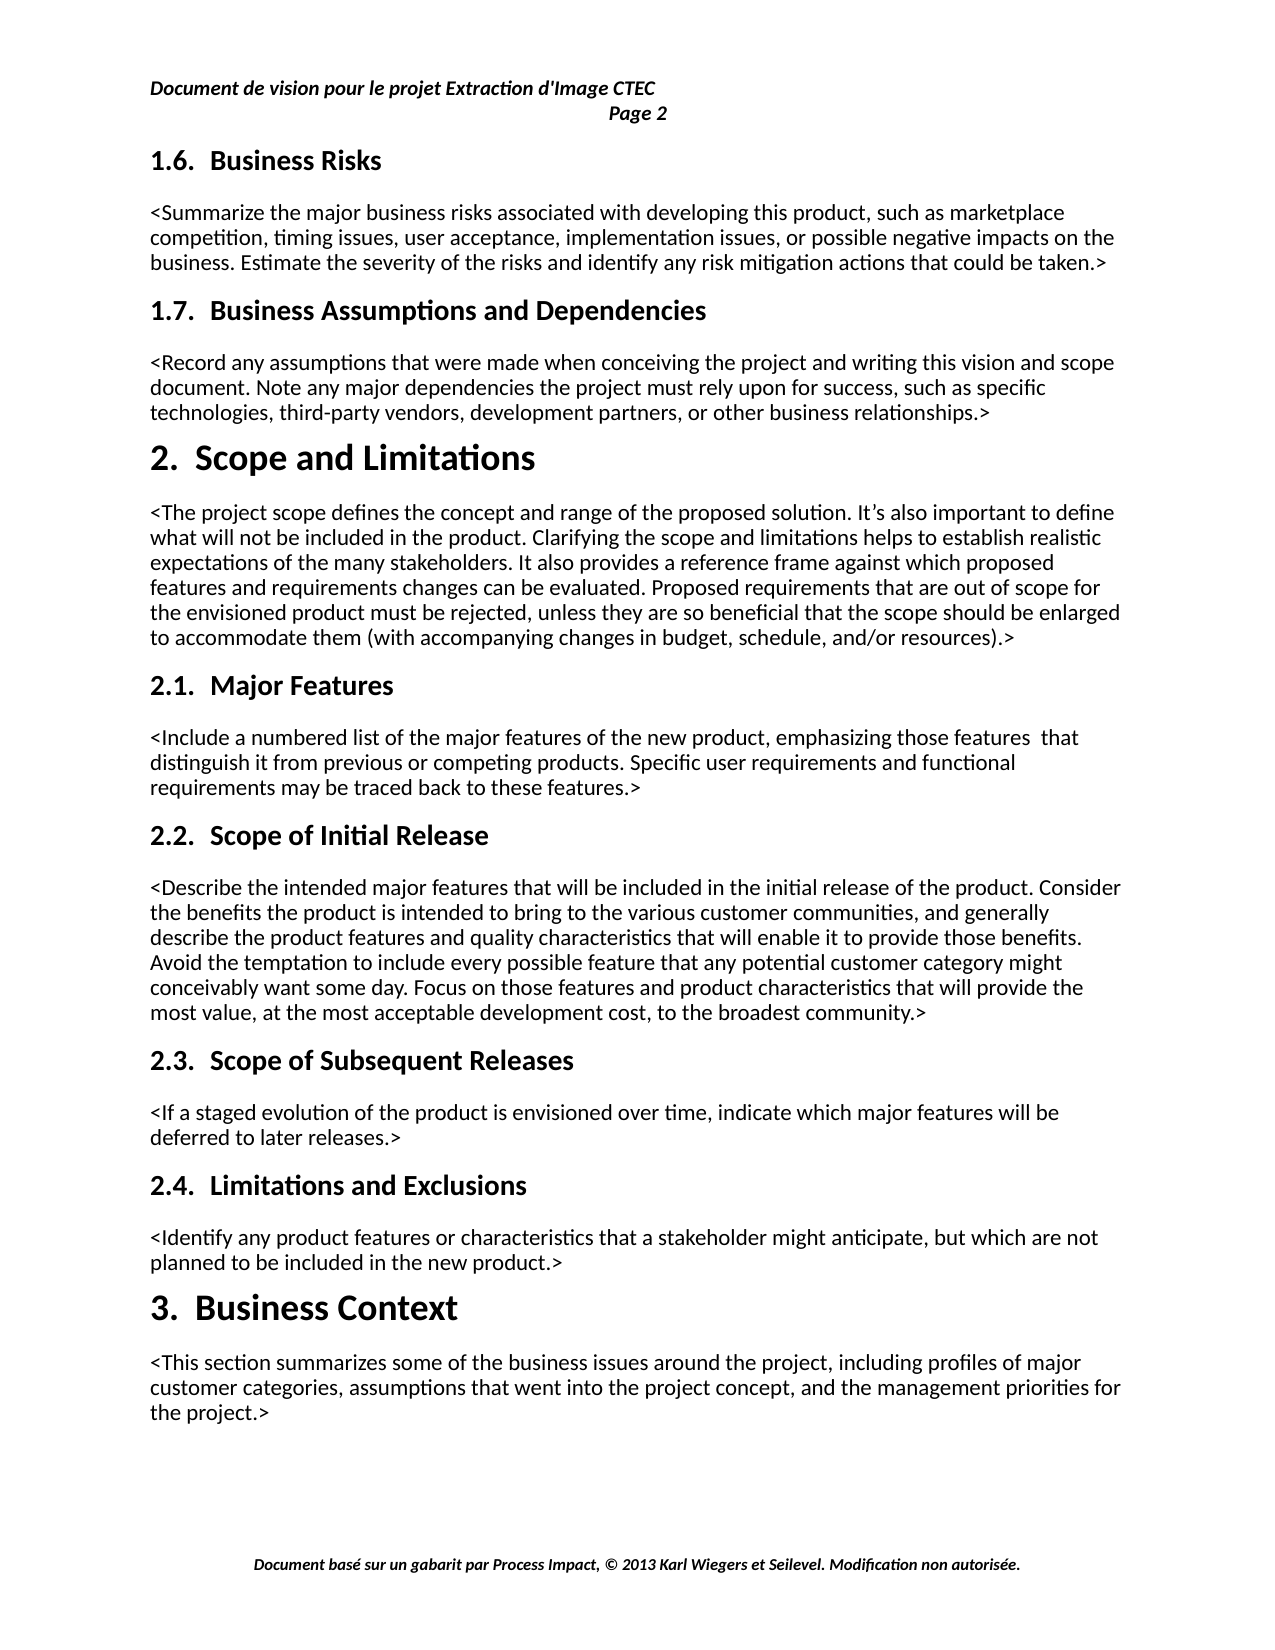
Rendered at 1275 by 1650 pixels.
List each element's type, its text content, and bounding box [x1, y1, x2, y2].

subtitle Business Context [150, 1300, 1125, 1325]
subtitle Limitations and Exclusions [150, 1175, 1125, 1200]
text <If a staged evolution of the product is envisioned over time, indicate which major features will be deferred to later releases.> [150, 1100, 1125, 1150]
text <This section summarizes some of the business issues around the project, including profiles of major customer categories, assumptions that went into the project concept, and the management priorities for the project.> [150, 1350, 1125, 1425]
subtitle Major Features [150, 675, 1125, 700]
subtitle Business Risks [150, 150, 1125, 175]
subtitle Business Assumptions and Dependencies [150, 300, 1125, 325]
text <Include a numbered list of the major features of the new product, emphasizing those features that distinguish it from previous or competing products. Specific user requirements and functional requirements may be traced back to these features.> [150, 725, 1125, 800]
text <The project scope defines the concept and range of the proposed solution. It’s also important to define what will not be included in the product. Clarifying the scope and limitations helps to establish realistic expectations of the many stakeholders. It also provides a reference frame against which proposed features and requirements changes can be evaluated. Proposed requirements that are out of scope for the envisioned product must be rejected, unless they are so beneficial that the scope should be enlarged to accommodate them (with accompanying changes in budget, schedule, and/or resources).> [150, 500, 1125, 650]
text <Summarize the major business risks associated with developing this product, such as marketplace competition, timing issues, user acceptance, implementation issues, or possible negative impacts on the business. Estimate the severity of the risks and identify any risk mitigation actions that could be taken.> [150, 200, 1125, 275]
subtitle Scope and Limitations [150, 450, 1125, 475]
text <Record any assumptions that were made when conceiving the project and writing this vision and scope document. Note any major dependencies the project must rely upon for success, such as specific technologies, third-party vendors, development partners, or other business relationships.> [150, 350, 1125, 425]
subtitle Scope of Initial Release [150, 825, 1125, 850]
text <Identify any product features or characteristics that a stakeholder might anticipate, but which are not planned to be included in the new product.> [150, 1225, 1125, 1275]
text <Describe the intended major features that will be included in the initial release of the product. Consider the benefits the product is intended to bring to the various customer communities, and generally describe the product features and quality characteristics that will enable it to provide those benefits. Avoid the temptation to include every possible feature that any potential customer category might conceivably want some day. Focus on those features and product characteristics that will provide the most value, at the most acceptable development cost, to the broadest community.> [150, 875, 1125, 1025]
subtitle Scope of Subsequent Releases [150, 1050, 1125, 1075]
